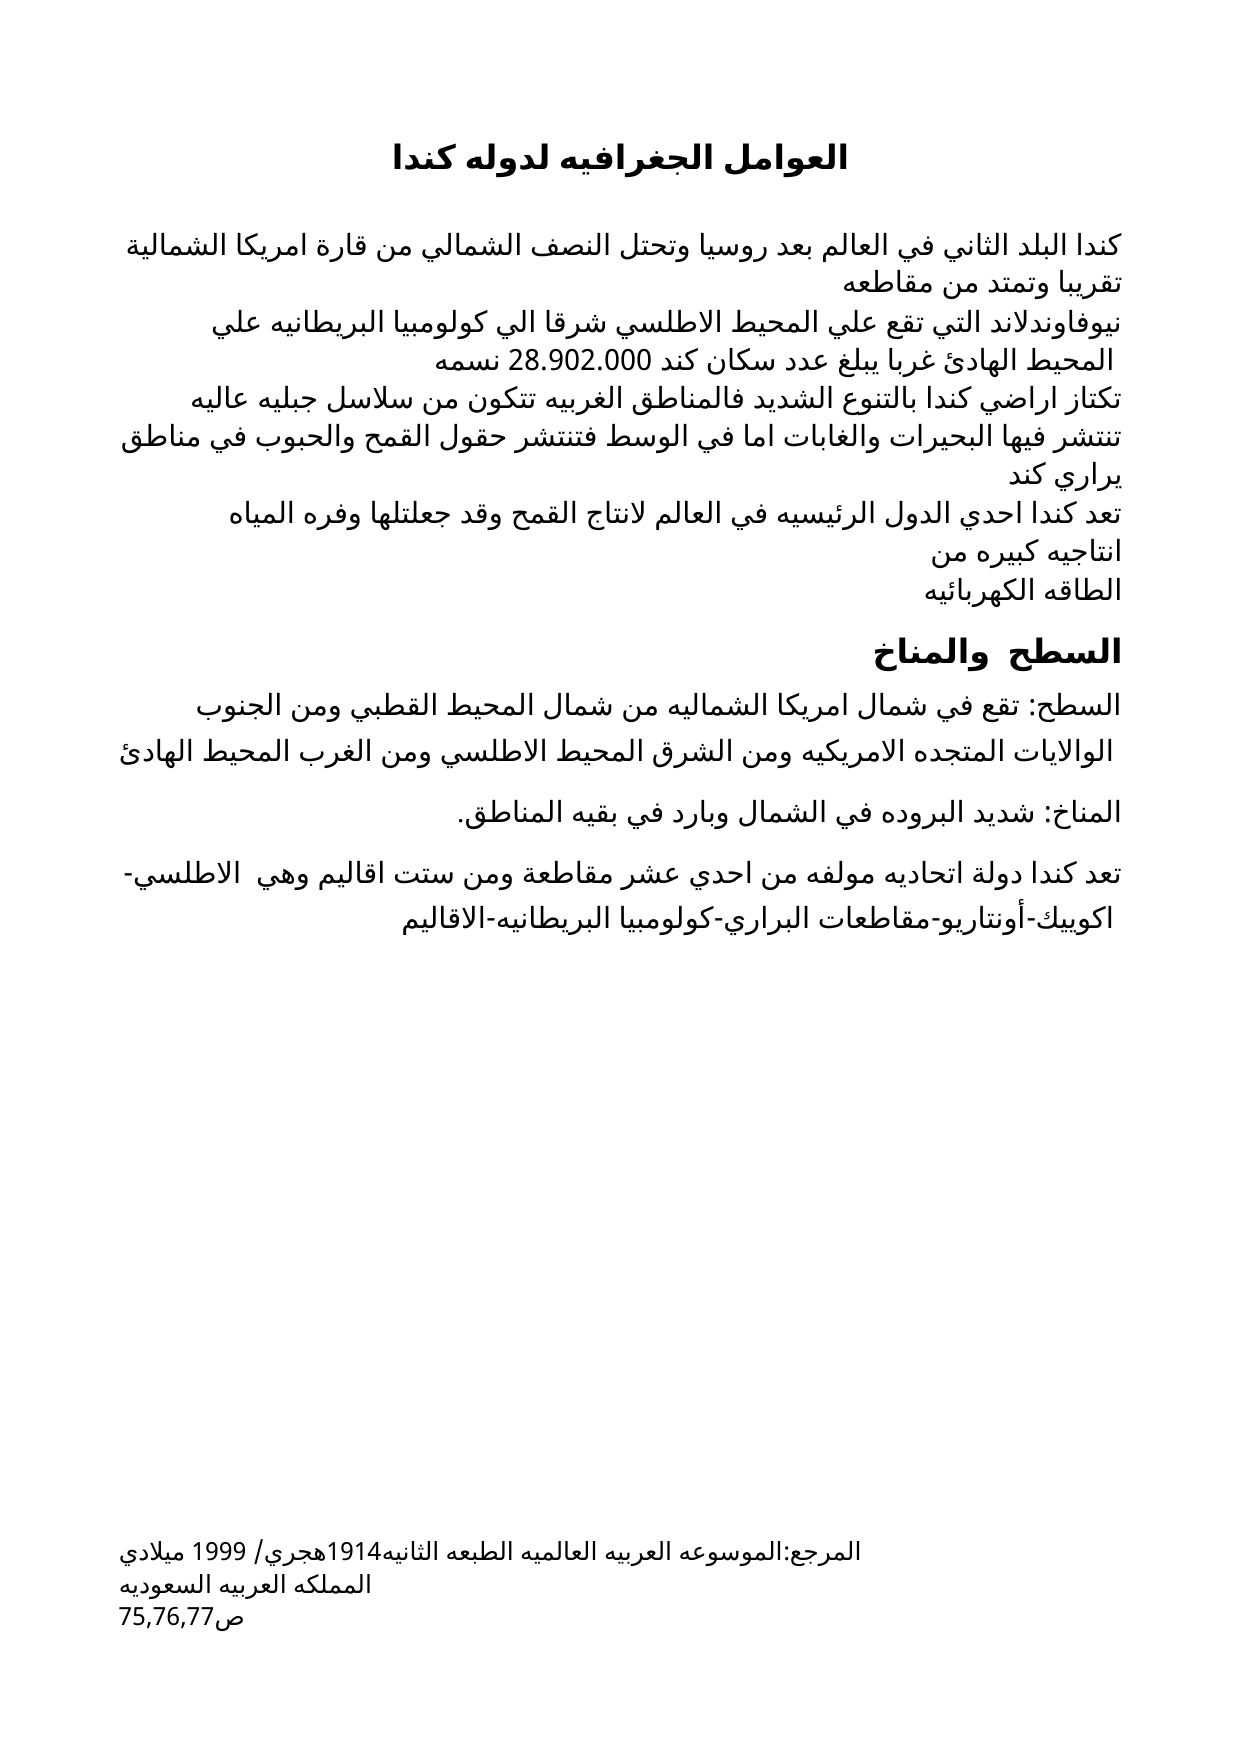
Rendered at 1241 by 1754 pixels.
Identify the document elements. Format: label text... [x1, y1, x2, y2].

text نيوفاوندلاند التي تقع علي المحيط الاطلسي شرقا الي كولومبيا البريطانيه علي المحيط الهادئ غربا يبلغ عدد سكان كند 28.902.000 نسمه [118, 305, 1122, 382]
text الطاقه الكهربائيه [118, 573, 1122, 612]
subtitle العوامل الجغرافيه لدوله كندا [118, 139, 1122, 183]
text تعد كندا دولة اتحاديه مولفه من احدي عشر مقاطعة ومن ستت اقاليم وهي الاطلسي-اكوييك-أونتاريو-مقاطعات البراري-كولومبيا البريطانيه-الاقاليم [118, 857, 1122, 941]
text .المناخ: شديد البروده في الشمال وبارد في بقيه المناطق [118, 795, 1122, 834]
text كندا البلد الثاني في العالم بعد روسيا وتحتل النصف الشمالي من قارة امريكا الشمالية تقريبا وتمتد من مقاطعه [118, 229, 1122, 305]
text السطح: تقع في شمال امريكا الشماليه من شمال المحيط القطبي ومن الجنوب الوالايات المتجده الامريكيه ومن الشرق المحيط الاطلسي ومن الغرب المحيط الهادئ [118, 689, 1122, 773]
text تعد كندا احدي الدول الرئيسيه في العالم لانتاج القمح وقد جعلتلها وفره المياه انتاجيه كبيره من [118, 496, 1122, 573]
text تكتاز اراضي كندا بالتنوع الشديد فالمناطق الغربيه تتكون من سلاسل جبليه عاليه تنتشر فيها البحيرات والغابات اما في الوسط فتنتشر حقول القمح والحبوب في مناطق يراري كند [118, 382, 1122, 496]
subtitle السطح والمناخ [118, 633, 1122, 677]
